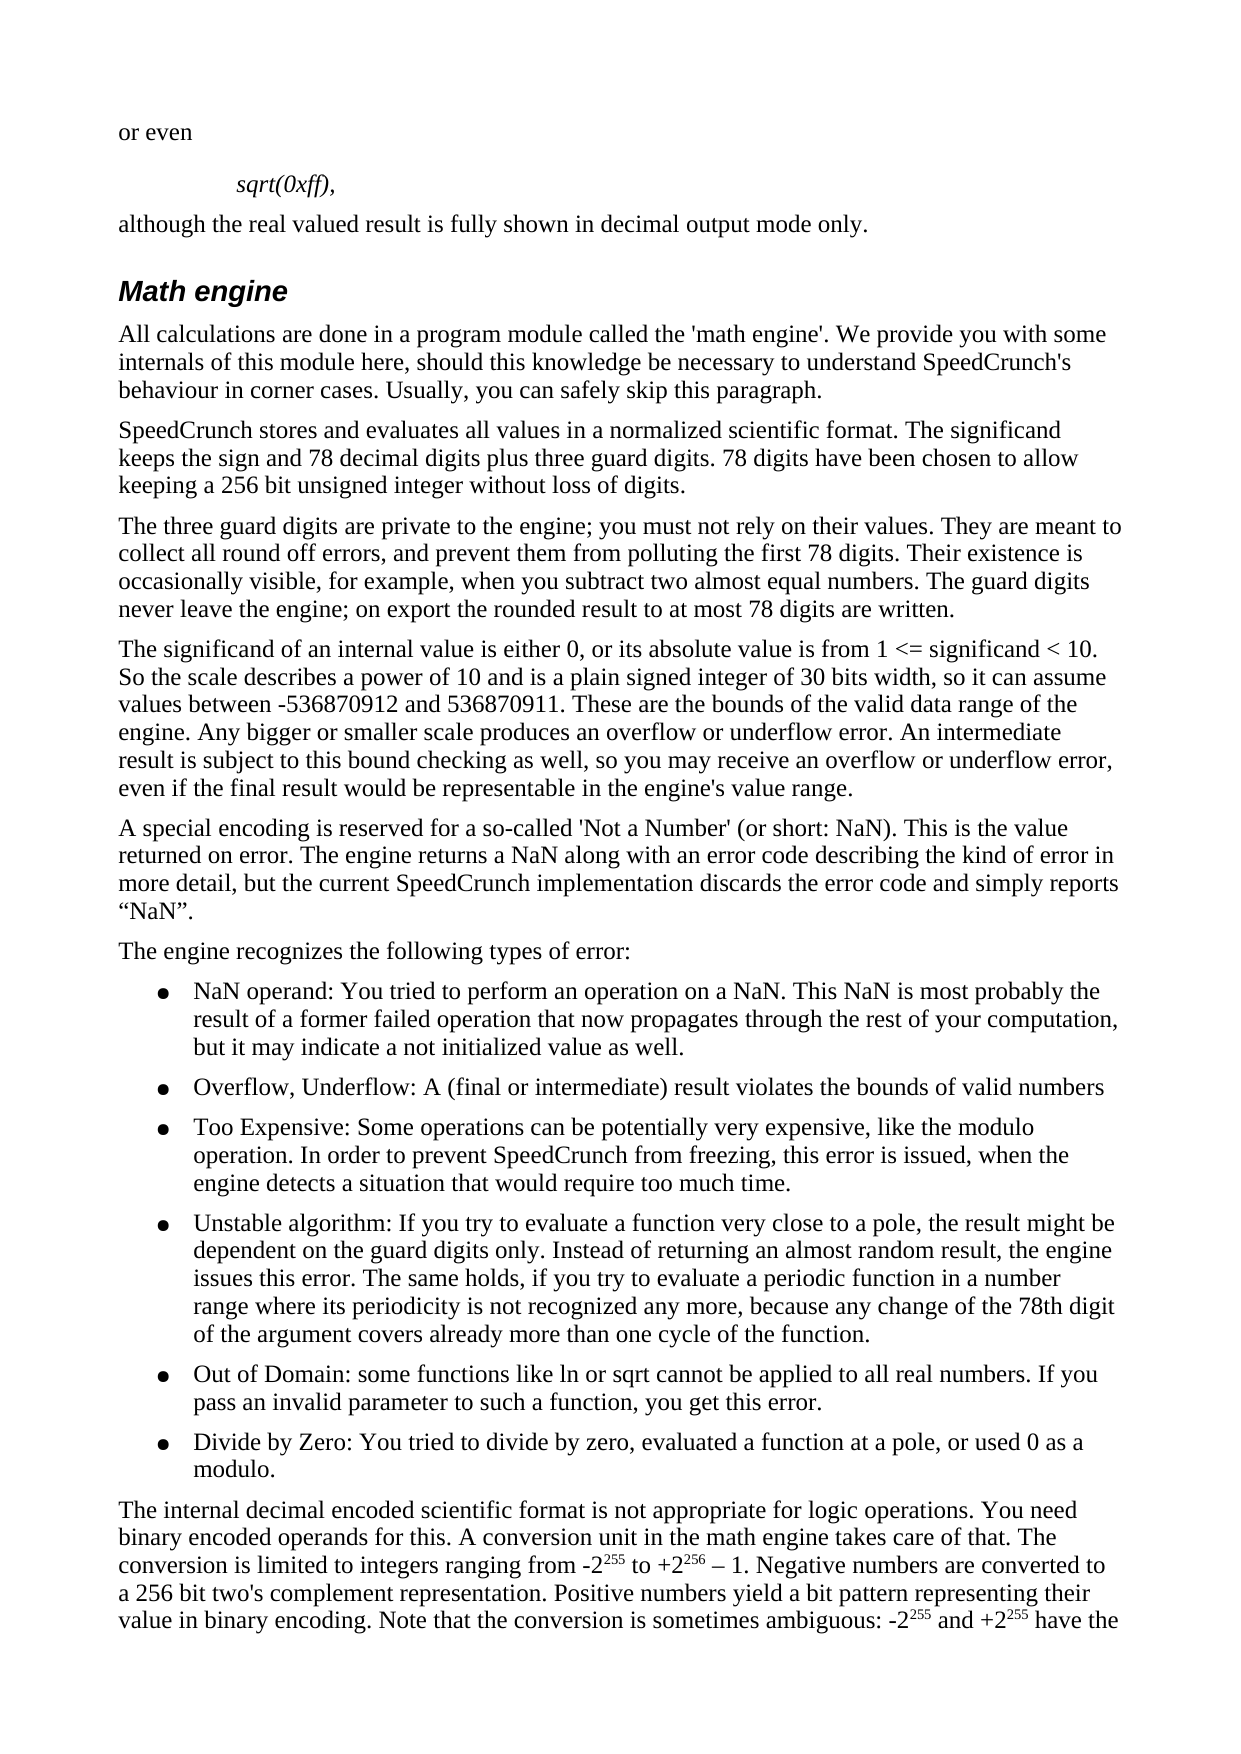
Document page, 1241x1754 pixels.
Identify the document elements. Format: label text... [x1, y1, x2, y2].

text sqrt(0xff), [236, 170, 1122, 198]
subtitle Math engine [118, 275, 1122, 308]
text All calculations are done in a program module called the 'math engine'. We provide you with some internals of this module here, should this knowledge be necessary to understand SpeedCrunch's behaviour in corner cases. Usually, you can safely skip this paragraph. [118, 321, 1122, 404]
text or even [118, 118, 1122, 146]
text The internal decimal encoded scientific format is not appropriate for logic operations. You need binary encoded operands for this. A conversion unit in the math engine takes care of that. The conversion is limited to integers ranging from -2255 to +2256 – 1. Negative numbers are converted to a 256 bit two's complement representation. Positive numbers yield a bit pattern representing their value in binary encoding. Note that the conversion is sometimes ambiguous: -2255 and +2255 have the [118, 1496, 1122, 1634]
text The significand of an internal value is either 0, or its absolute value is from 1 <= significand < 10. So the scale describes a power of 10 and is a plain signed integer of 30 bits width, so it can assume values between -536870912 and 536870911. These are the bounds of the valid data range of the engine. Any bigger or smaller scale produces an overflow or underflow error. An intermediate result is subject to this bound checking as well, so you may receive an overflow or underflow error, even if the final result would be representable in the engine's value range. [118, 635, 1122, 801]
text The three guard digits are private to the engine; you must not rely on their values. They are meant to collect all round off errors, and prevent them from polluting the first 78 digits. Their existence is occasionally visible, for example, when you subtract two almost equal numbers. The guard digits never leave the engine; on export the rounded result to at most 78 digits are written. [118, 512, 1122, 623]
text although the real valued result is fully shown in decimal output mode only. [118, 210, 1122, 238]
text The engine recognizes the following types of error: [118, 937, 1122, 965]
list Out of Domain: some functions like ln or sqrt cannot be applied to all real numbers. If you pass an invalid parameter to such a function, you get this error. [156, 1360, 1122, 1415]
list Unstable algorithm: If you try to evaluate a function very close to a pole, the result might be dependent on the guard digits only. Instead of returning an almost random result, the engine issues this error. The same holds, if you try to evaluate a periodic function in a number range where its periodicity is not recognized any more, because any change of the 78th digit of the argument covers already more than one cycle of the function. [156, 1209, 1122, 1347]
text SpeedCrunch stores and evaluates all values in a normalized scientific format. The significand keeps the sign and 78 decimal digits plus three guard digits. 78 digits have been chosen to allow keeping a 256 bit unsigned integer without loss of digits. [118, 416, 1122, 499]
list NaN operand: You tried to perform an operation on a NaN. This NaN is most probably the result of a former failed operation that now propagates through the rest of your computation, but it may indicate a not initialized value as well. [156, 977, 1122, 1061]
list Overflow, Underflow: A (final or intermediate) result violates the bounds of valid numbers [156, 1073, 1122, 1101]
list Divide by Zero: You tried to divide by zero, evaluated a function at a pole, or used 0 as a modulo. [156, 1428, 1122, 1483]
list Too Expensive: Some operations can be potentially very expensive, like the modulo operation. In order to prevent SpeedCrunch from freezing, this error is issued, when the engine detects a situation that would require too much time. [156, 1113, 1122, 1196]
text A special encoding is reserved for a so-called 'Not a Number' (or short: NaN). This is the value returned on error. The engine returns a NaN along with an error code describing the kind of error in more detail, but the current SpeedCrunch implementation discards the error code and simply reports “NaN”. [118, 814, 1122, 925]
